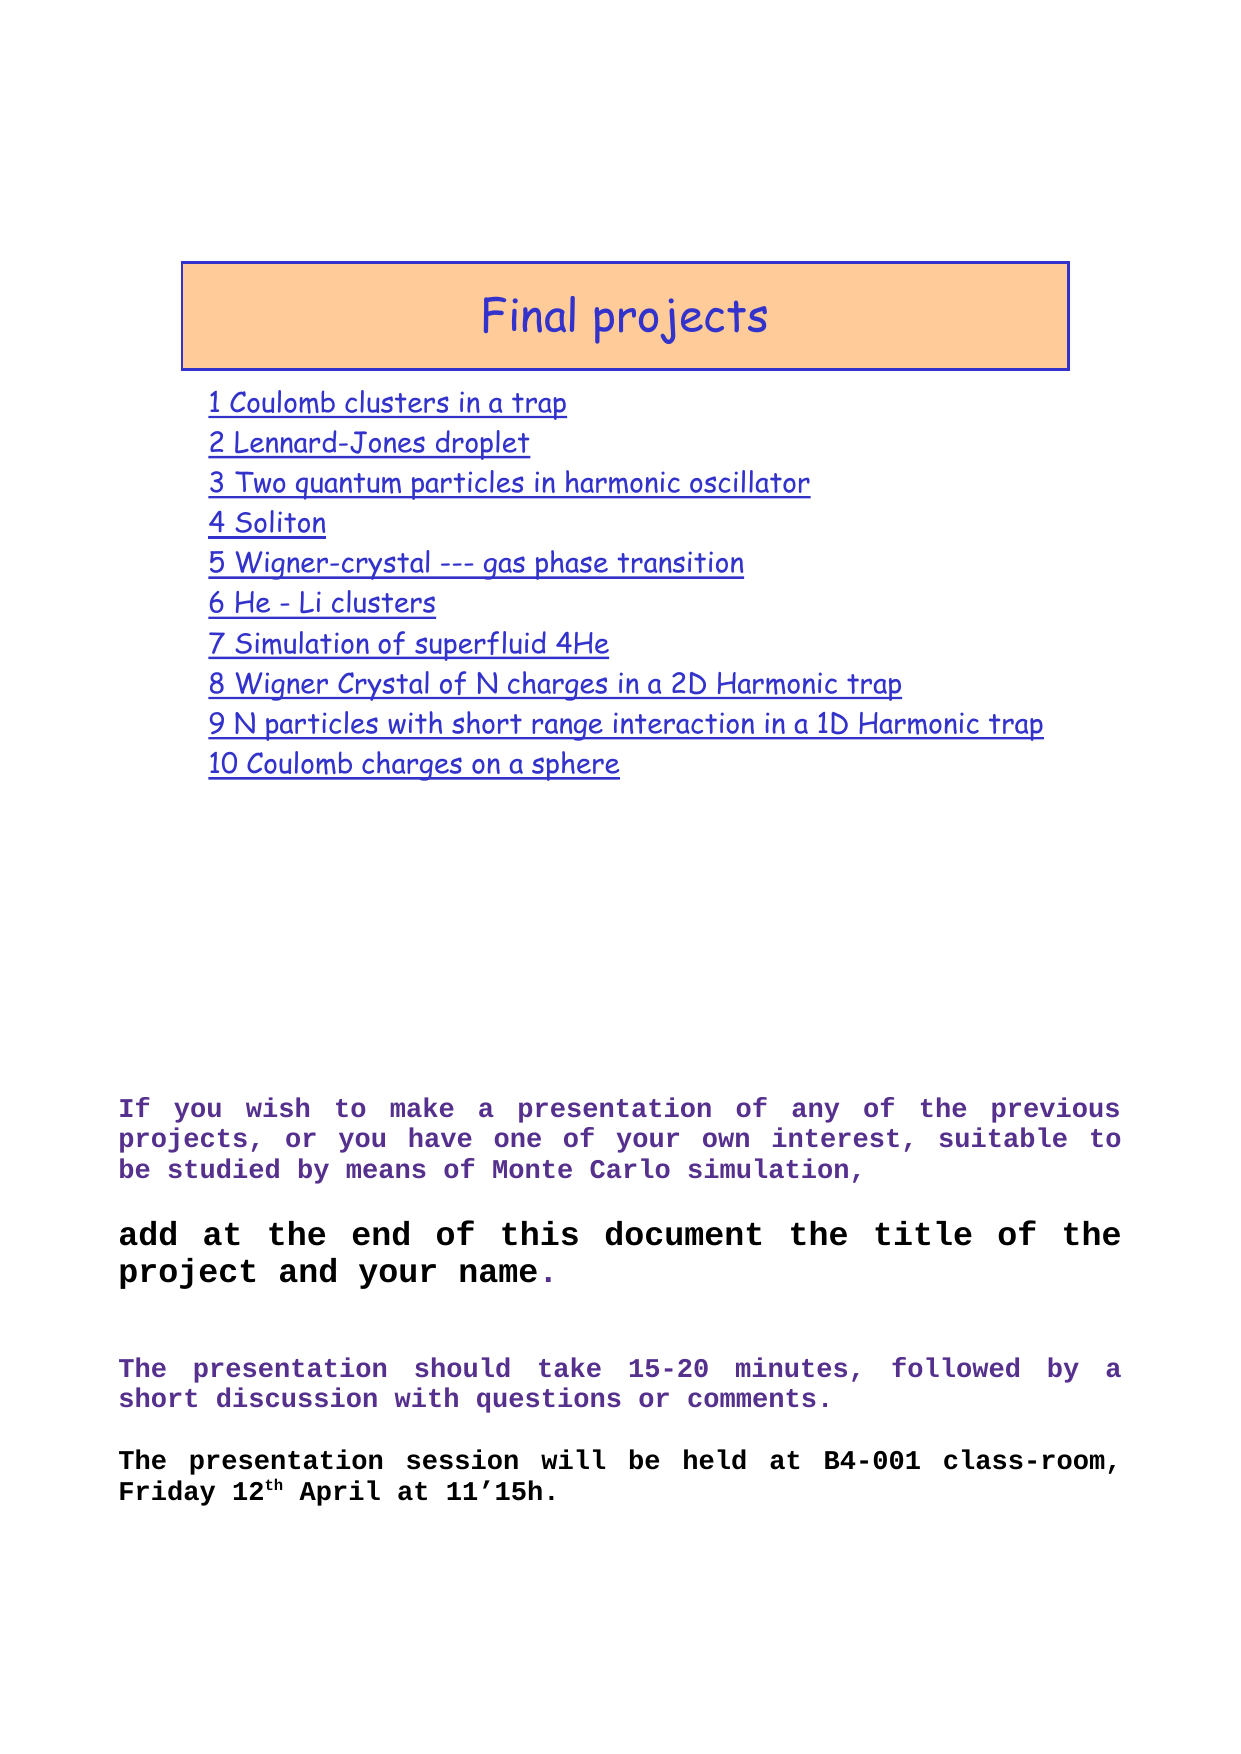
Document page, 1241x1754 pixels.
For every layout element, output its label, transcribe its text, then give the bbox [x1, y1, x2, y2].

text add at the end of this document the title of the project and your name. [118, 1217, 1122, 1293]
text The presentation should take 15-20 minutes, followed by a short discussion with questions or comments. [118, 1354, 1122, 1416]
text If you wish to make a presentation of any of the previous projects, or you have one of your own interest, suitable to be studied by means of Monte Carlo simulation, [118, 1094, 1122, 1187]
text The presentation session will be held at B4-001 class-room, Friday 12th April at 11’15h. [118, 1447, 1122, 1508]
